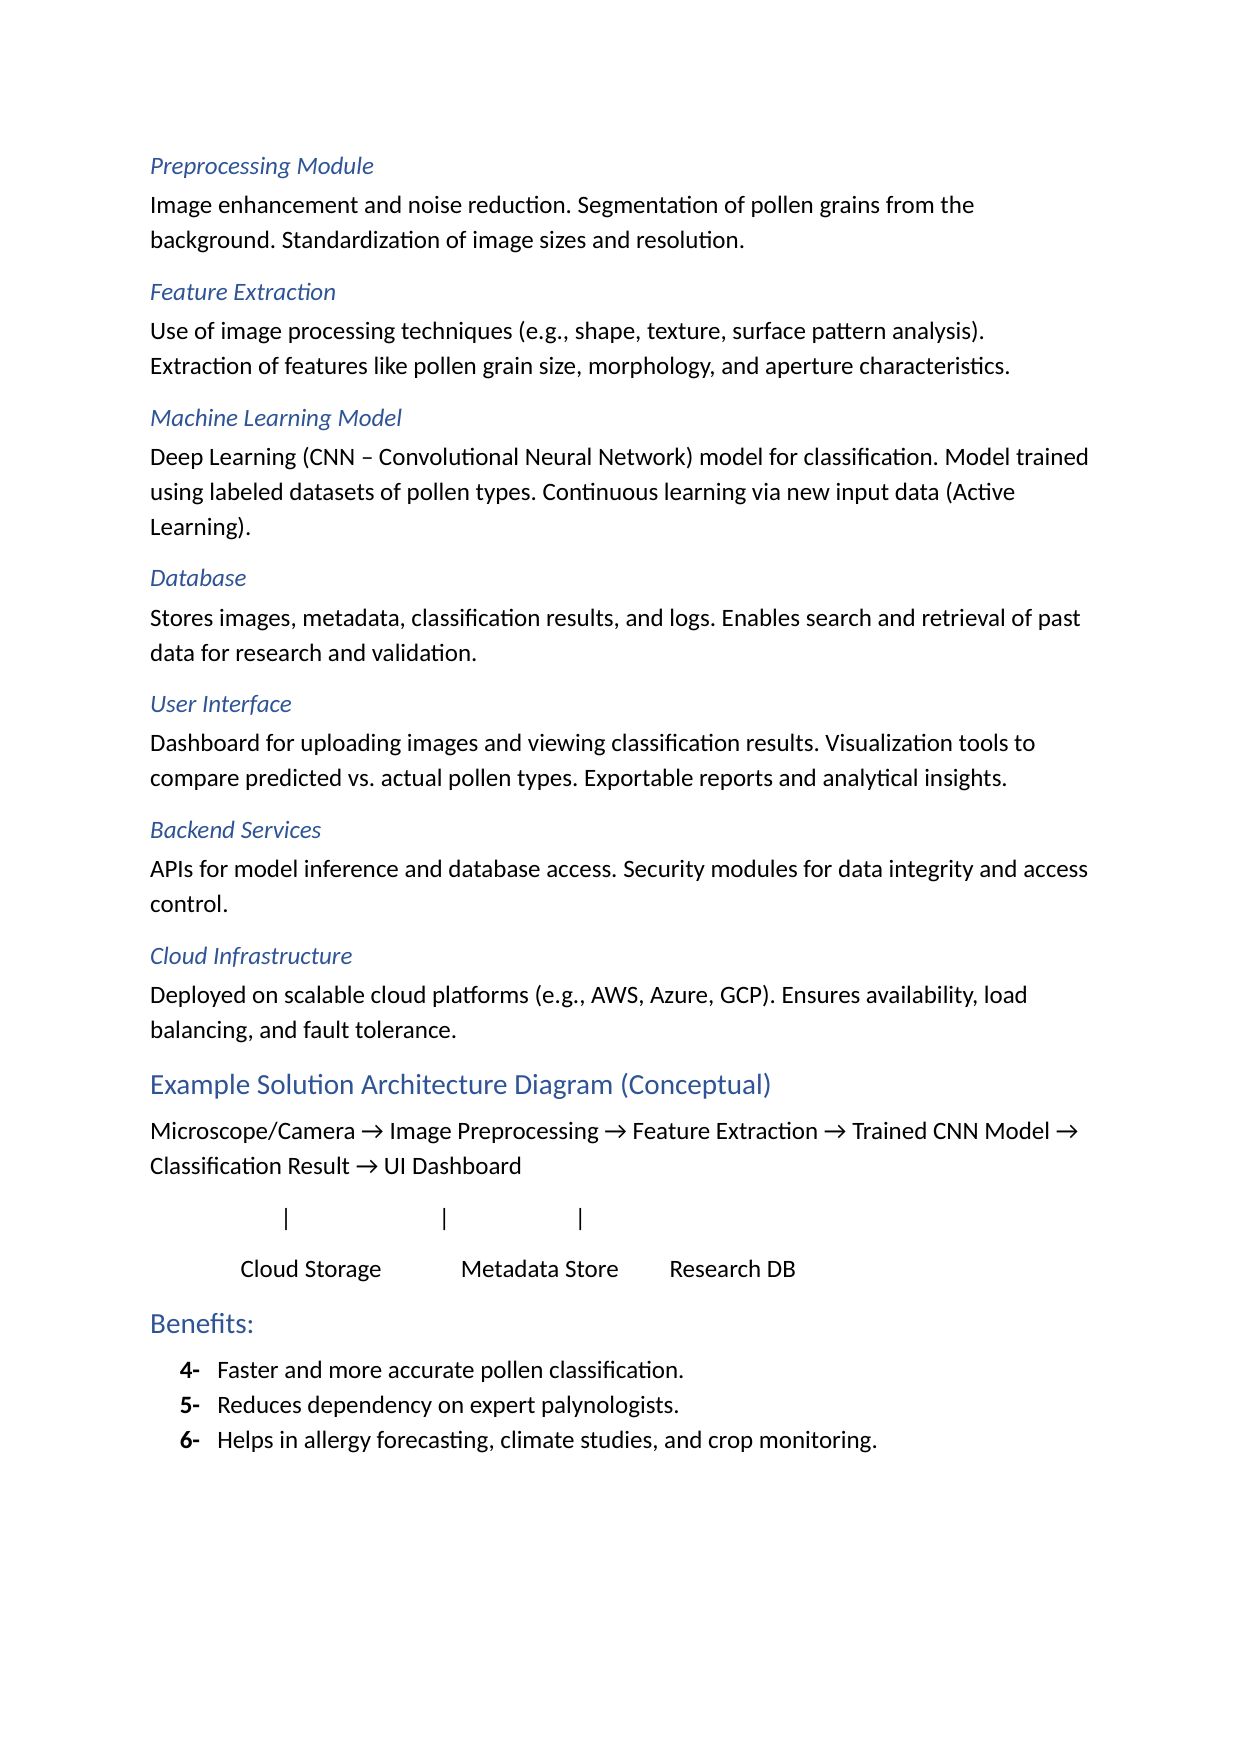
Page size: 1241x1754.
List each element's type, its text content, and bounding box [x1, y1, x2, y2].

text Stores images, metadata, classification results, and logs. Enables search and retrieval of past data for research and validation. [150, 602, 1090, 667]
subtitle Feature Extraction [150, 276, 1090, 306]
text APIs for model inference and database access. Security modules for data integrity and access control. [150, 853, 1090, 919]
list Reduces dependency on expert palynologists. [179, 1389, 1090, 1420]
subtitle Benefits: [150, 1305, 1090, 1341]
subtitle Backend Services [150, 814, 1090, 845]
subtitle Preprocessing Module [150, 150, 1090, 181]
text Deployed on scalable cloud platforms (e.g., AWS, Azure, GCP). Ensures availability, load balancing, and fault tolerance. [150, 979, 1090, 1045]
text Deep Learning (CNN – Convolutional Neural Network) model for classification. Model trained using labeled datasets of pollen types. Continuous learning via new input data (Active Learning). [150, 441, 1090, 541]
text | | | [150, 1202, 1090, 1232]
subtitle User Interface [150, 688, 1090, 719]
subtitle Machine Learning Model [150, 402, 1090, 432]
subtitle Database [150, 562, 1090, 593]
subtitle Example Solution Architecture Diagram (Conceptual) [150, 1066, 1090, 1101]
list Faster and more accurate pollen classification. [179, 1354, 1090, 1385]
text Dashboard for uploading images and viewing classification results. Visualization tools to compare predicted vs. actual pollen types. Exportable reports and analytical insights. [150, 727, 1090, 793]
text Use of image processing techniques (e.g., shape, texture, surface pattern analysis). Extraction of features like pollen grain size, morphology, and aperture characteristics. [150, 315, 1090, 381]
text Microscope/Camera → Image Preprocessing → Feature Extraction → Trained CNN Model → Classification Result → UI Dashboard [150, 1115, 1090, 1181]
text Cloud Storage Metadata Store Research DB [150, 1253, 1090, 1284]
text Image enhancement and noise reduction. Segmentation of pollen grains from the background. Standardization of image sizes and resolution. [150, 189, 1090, 255]
subtitle Cloud Infrastructure [150, 940, 1090, 971]
list Helps in allergy forecasting, climate studies, and crop monitoring. [179, 1424, 1090, 1455]
